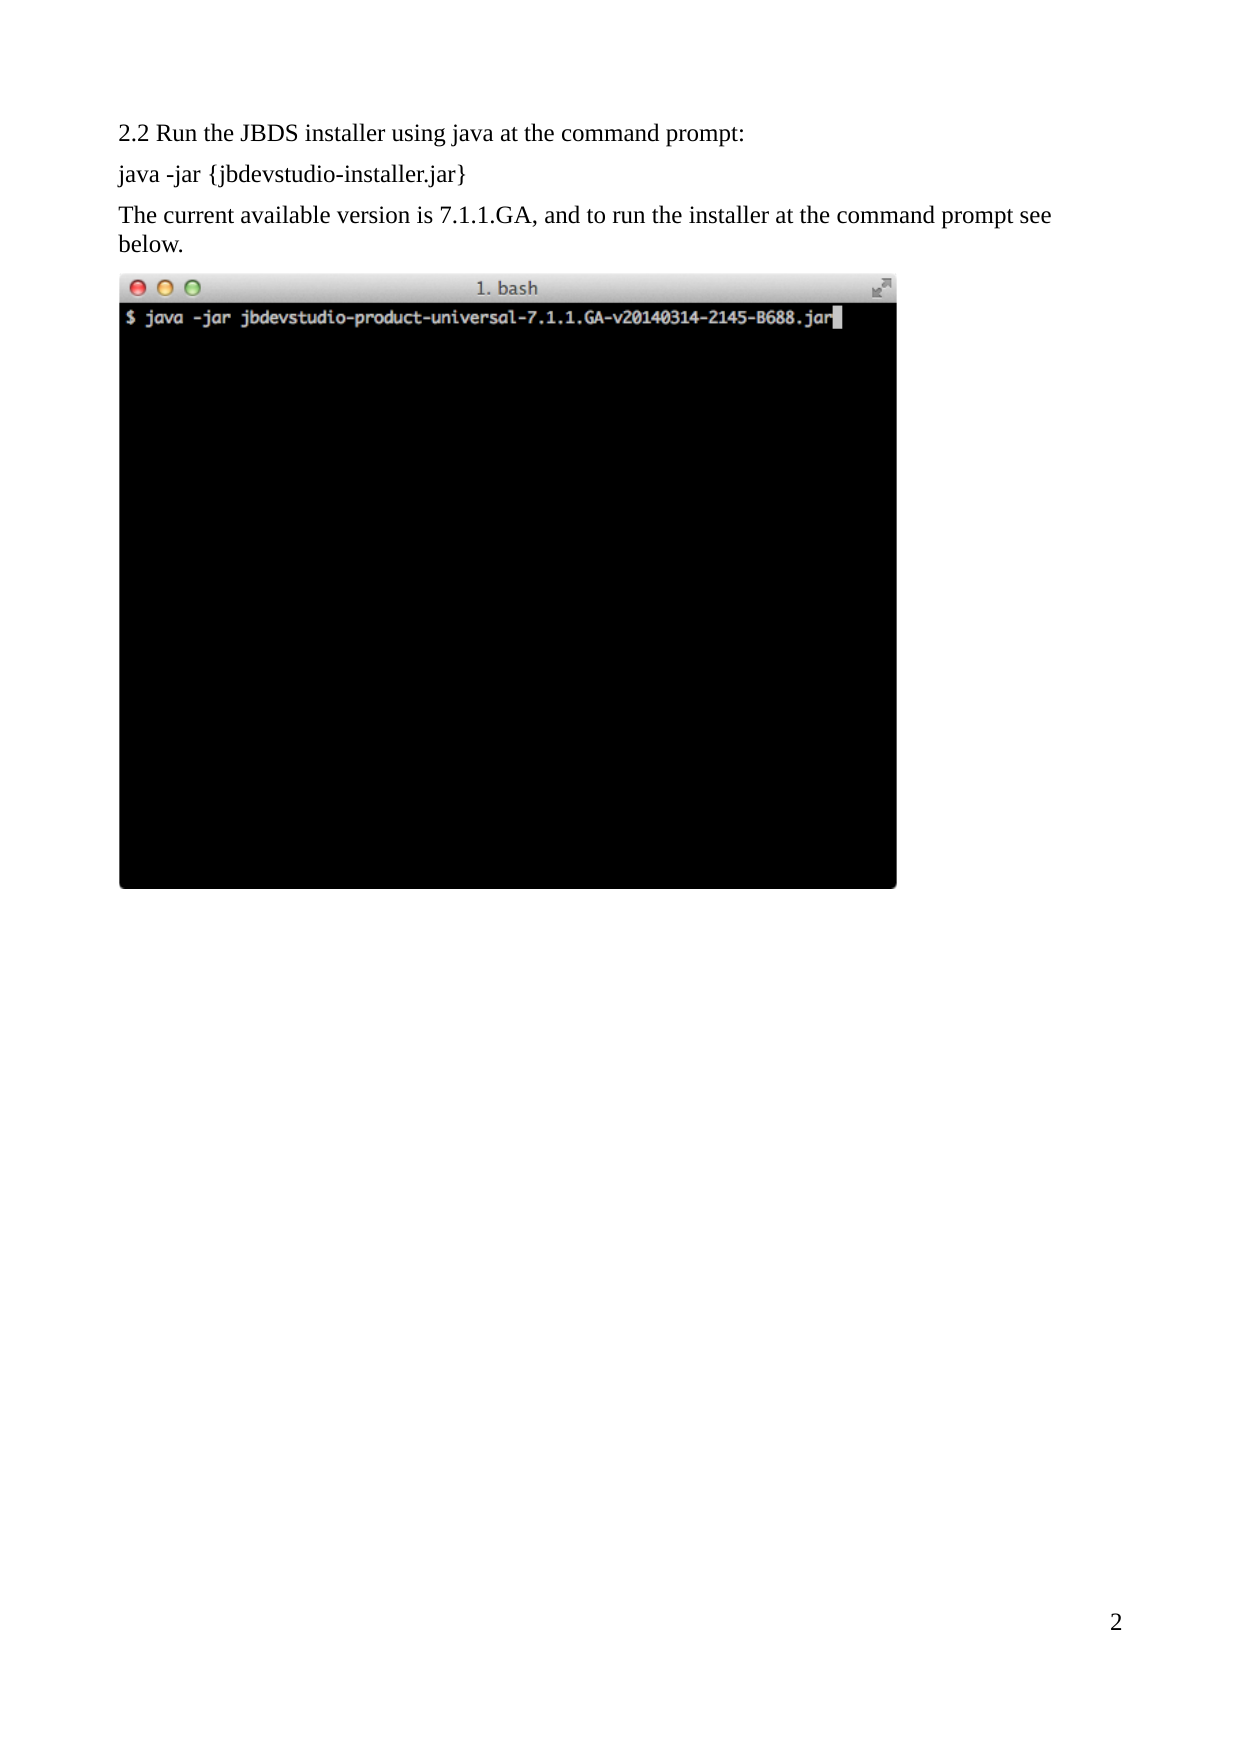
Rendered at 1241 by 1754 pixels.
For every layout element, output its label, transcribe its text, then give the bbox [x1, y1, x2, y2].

text The current available version is 7.1.1.GA, and to run the installer at the command prompt see below. [118, 201, 1122, 258]
text java -jar {jbdevstudio-installer.jar} [118, 159, 1122, 188]
picture [119, 273, 897, 889]
text 2.2 Run the JBDS installer using java at the command prompt: [118, 118, 1122, 147]
